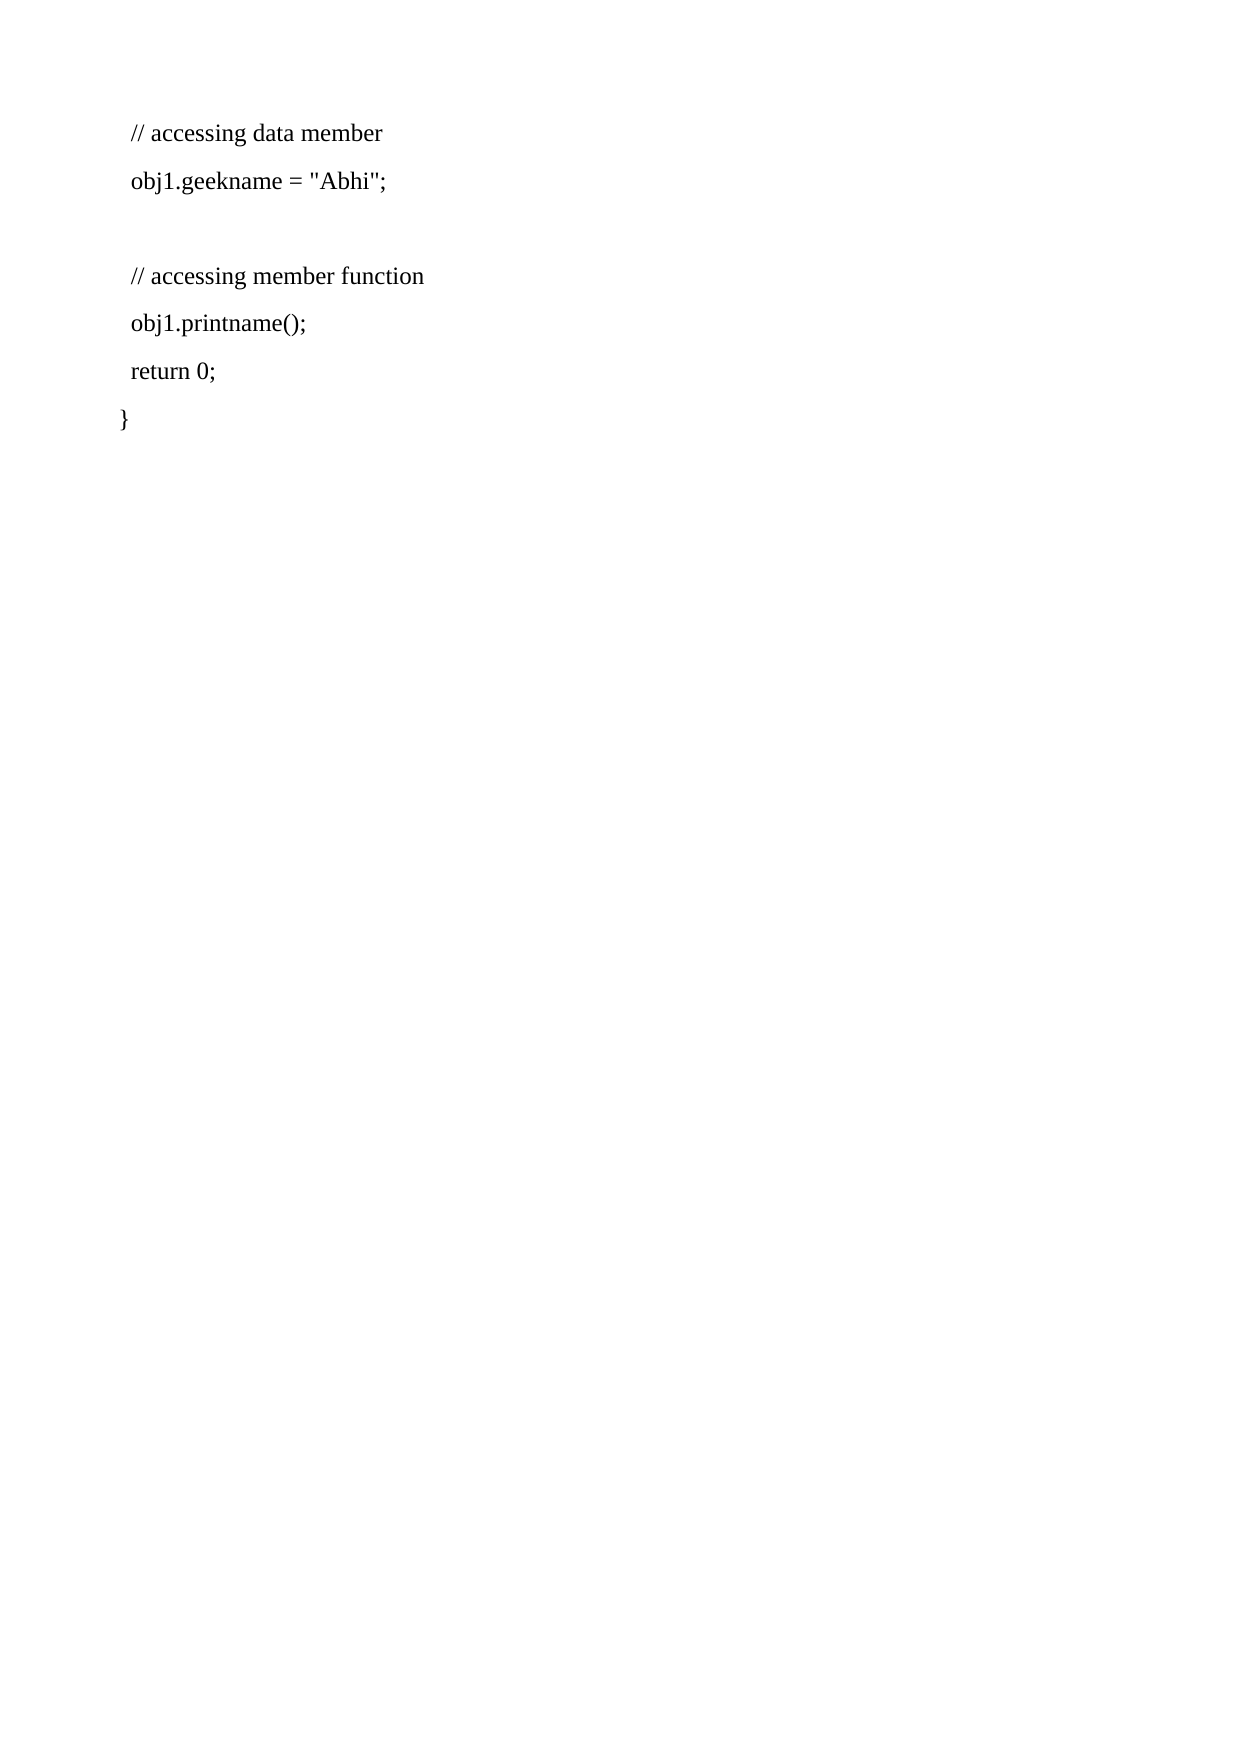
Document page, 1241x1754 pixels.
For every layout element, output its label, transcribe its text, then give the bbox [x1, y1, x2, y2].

text obj1.geekname = "Abhi"; [118, 166, 1122, 194]
text // accessing data member [118, 118, 1122, 147]
text return 0; [118, 356, 1122, 385]
text } [118, 404, 1122, 432]
text // accessing member function [118, 261, 1122, 290]
text obj1.printname(); [118, 308, 1122, 337]
